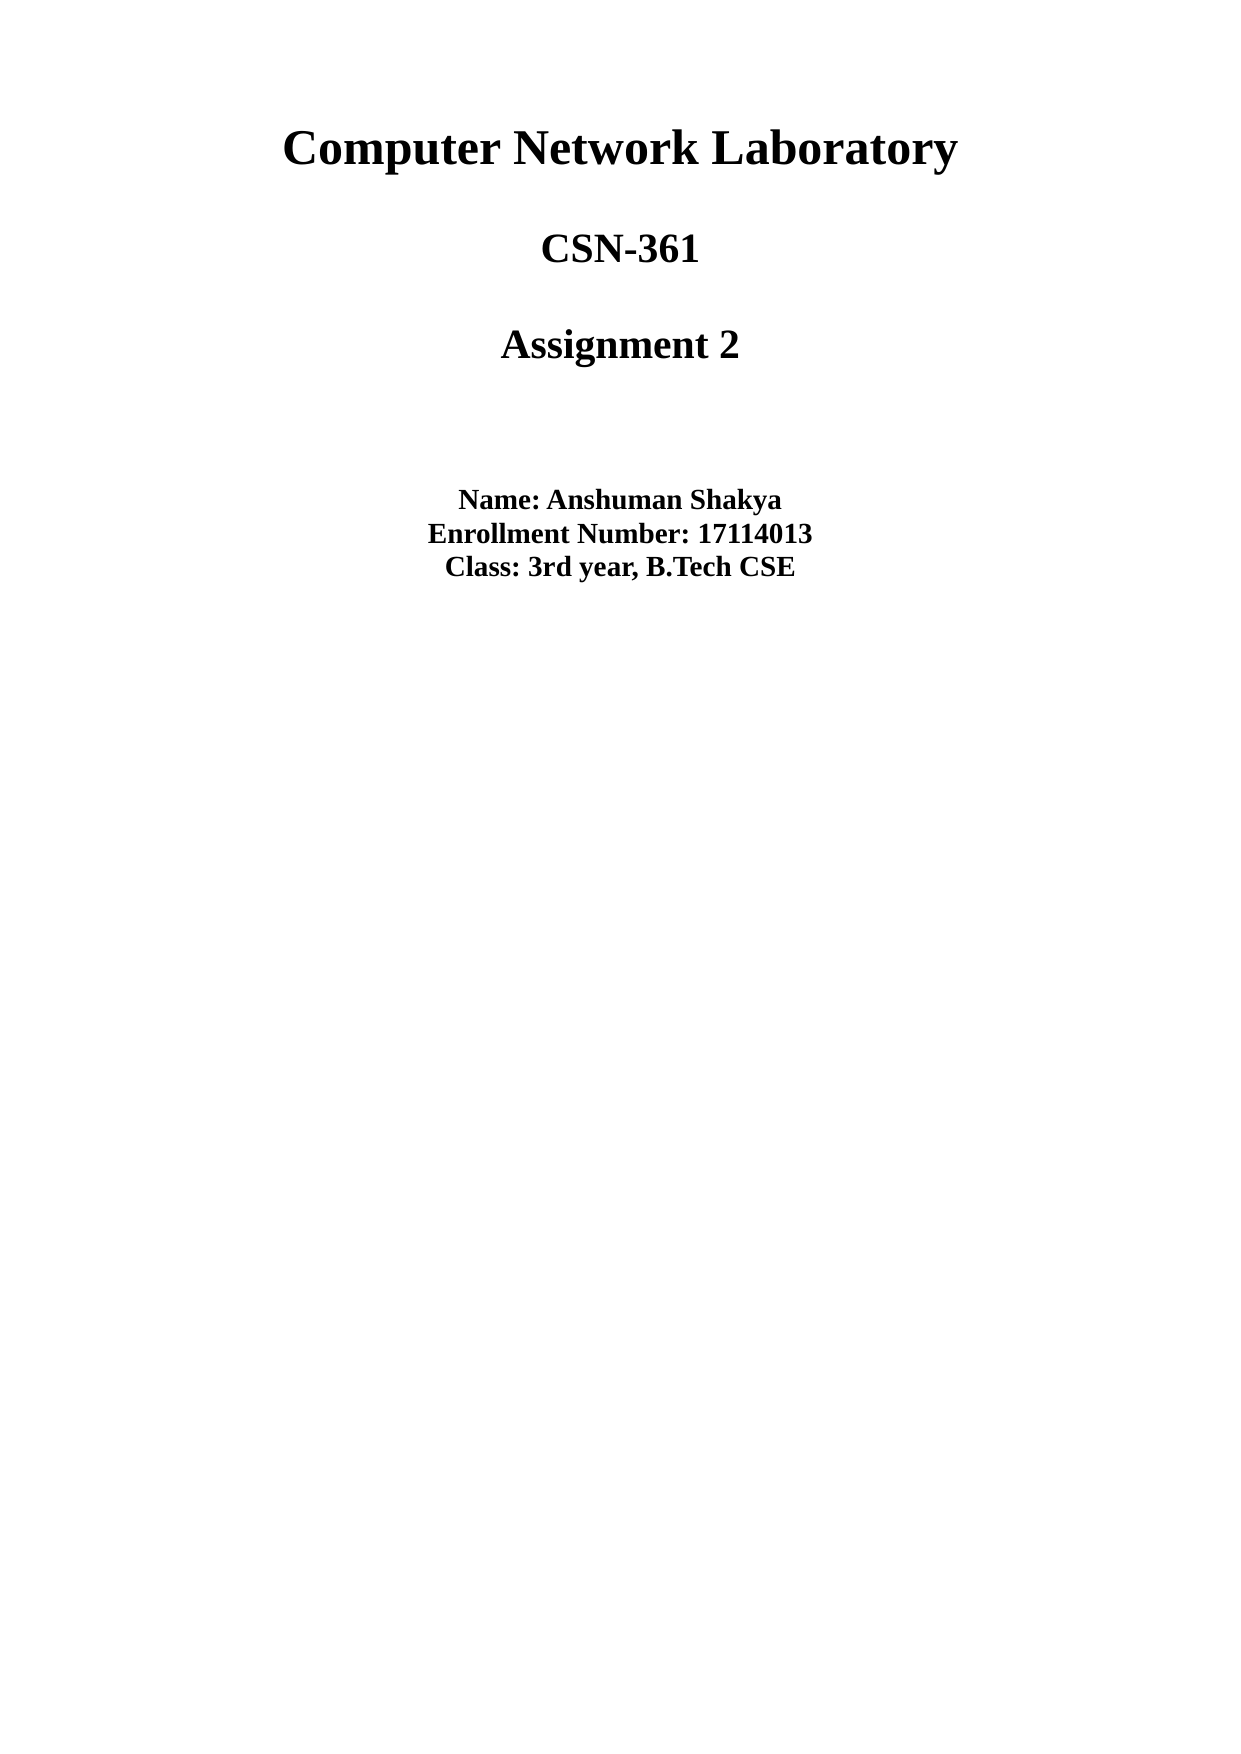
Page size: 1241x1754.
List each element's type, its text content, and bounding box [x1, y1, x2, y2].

text CSN-361 [118, 223, 1122, 271]
text Computer Network Laboratory [118, 118, 1122, 176]
text Assignment 2 [118, 319, 1122, 367]
text Enrollment Number: 17114013 [118, 516, 1122, 549]
text Class: 3rd year, B.Tech CSE [118, 549, 1122, 583]
text Name: Anshuman Shakya [118, 482, 1122, 516]
